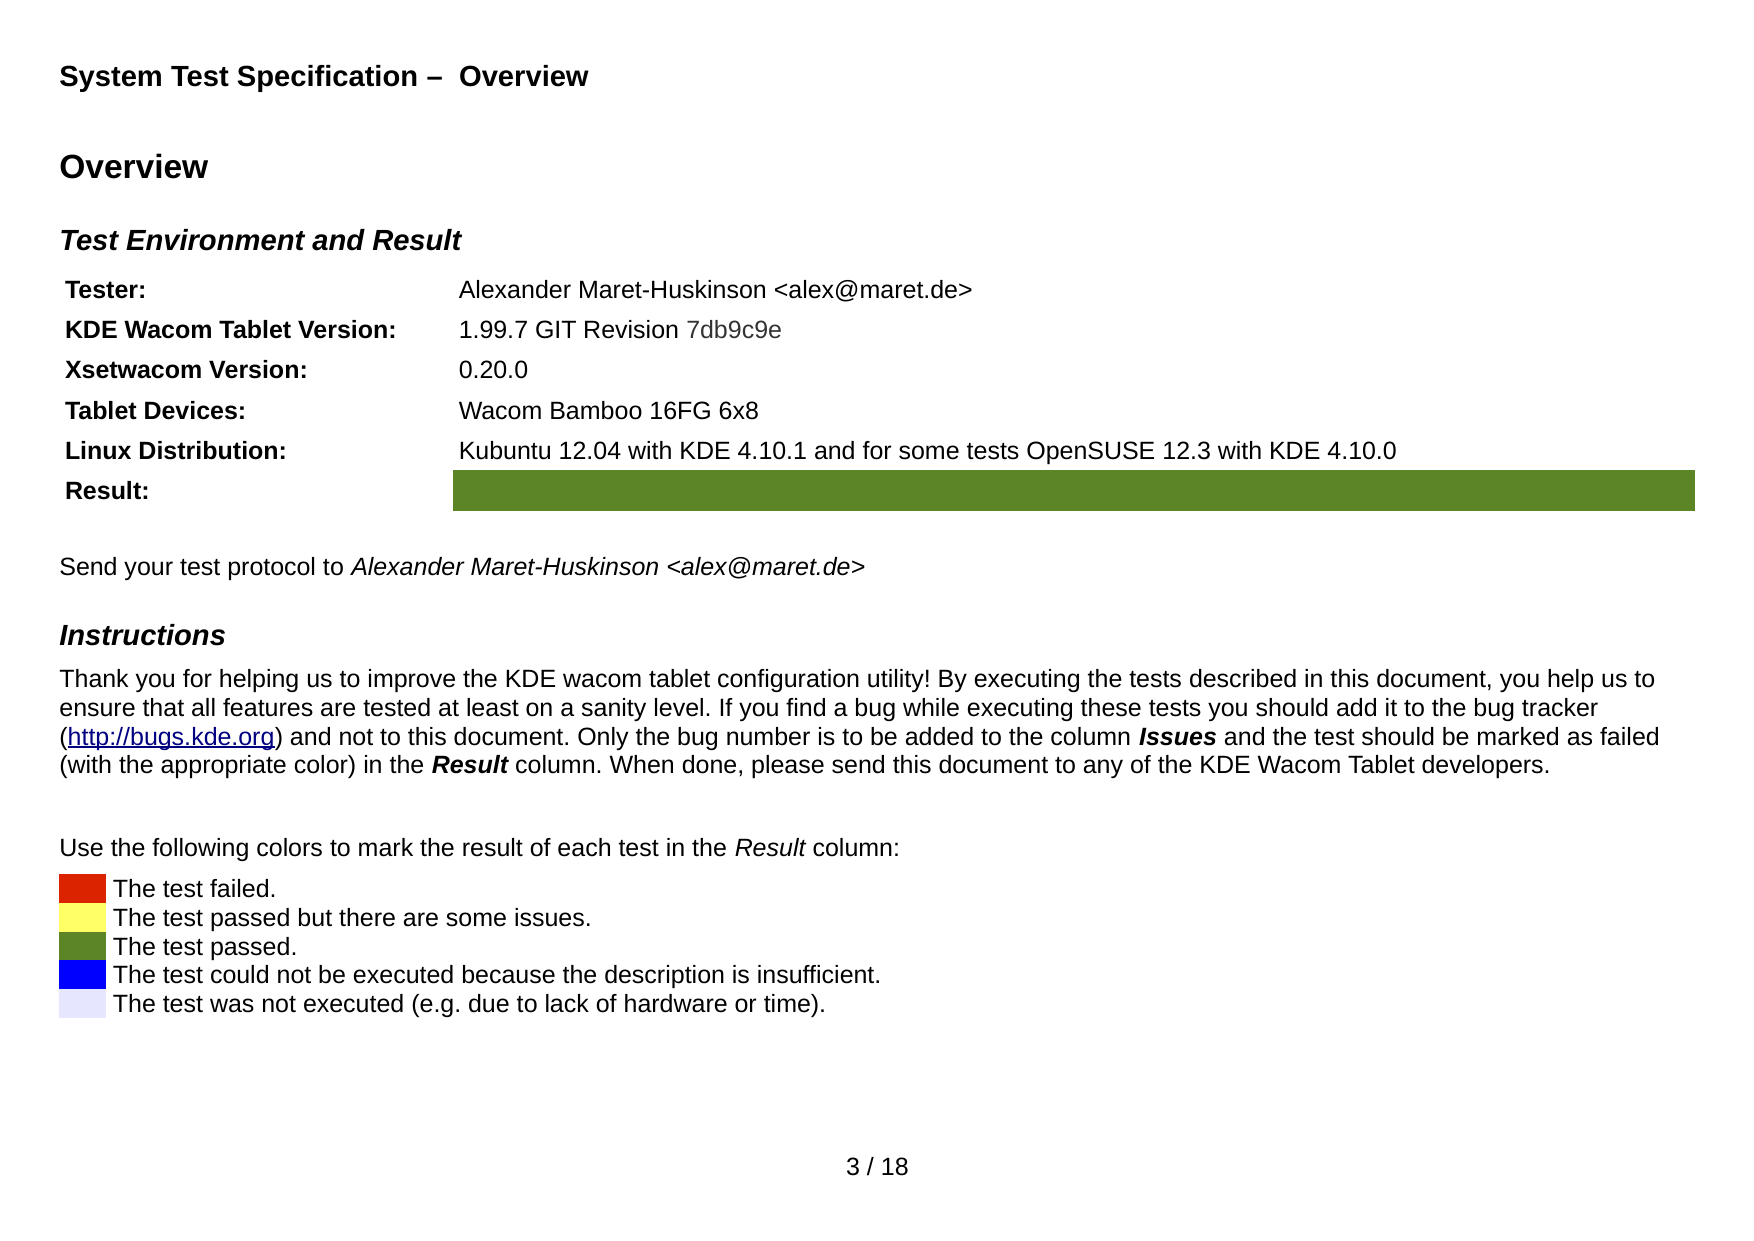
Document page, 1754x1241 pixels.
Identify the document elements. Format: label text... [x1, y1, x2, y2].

table_cell Wacom Bamboo 16FG 6x8 [453, 390, 1695, 430]
table_header Tester: [59, 269, 453, 309]
subtitle Overview [59, 147, 1695, 186]
table_cell The test passed but there are some issues. [106, 903, 1695, 932]
table_cell The test was not executed (e.g. due to lack of hardware or time). [106, 989, 1695, 1018]
table_cell [453, 470, 1695, 511]
text Thank you for helping us to improve the KDE wacom tablet configuration utility! By executing the tests described in this document, you help us to ensure that all features are tested at least on a sanity level. If you find a bug while executing these tests you should add it to the bug tracker (http://bugs.kde.org) and not to this document. Only the bug number is to be added to the column Issues and the test should be marked as failed (with the appropriate color) in the Result column. When done, please send this document to any of the KDE Wacom Tablet developers. [59, 664, 1695, 779]
table_cell Xsetwacom Version: [59, 350, 453, 390]
table_header The test failed. [106, 874, 1695, 903]
table_cell The test passed. [106, 932, 1695, 960]
table_cell Linux Distribution: [59, 430, 453, 470]
table_cell 1.99.7 GIT Revision 7db9c9e [453, 310, 1695, 350]
subtitle Instructions [59, 618, 1695, 652]
table_cell Tablet Devices: [59, 390, 453, 430]
table_cell 0.20.0 [453, 350, 1695, 390]
table_cell KDE Wacom Tablet Version: [59, 310, 453, 350]
table_cell Kubuntu 12.04 with KDE 4.10.1 and for some tests OpenSUSE 12.3 with KDE 4.10.0 [453, 430, 1695, 470]
text Use the following colors to mark the result of each test in the Result column: [59, 833, 1695, 862]
table_header Alexander Maret-Huskinson <alex@maret.de> [453, 269, 1695, 309]
table_cell Result: [59, 470, 453, 511]
subtitle Test Environment and Result [59, 223, 1695, 257]
table_cell The test could not be executed because the description is insufficient. [106, 960, 1695, 989]
text Send your test protocol to Alexander Maret-Huskinson <alex@maret.de> [59, 552, 1695, 581]
